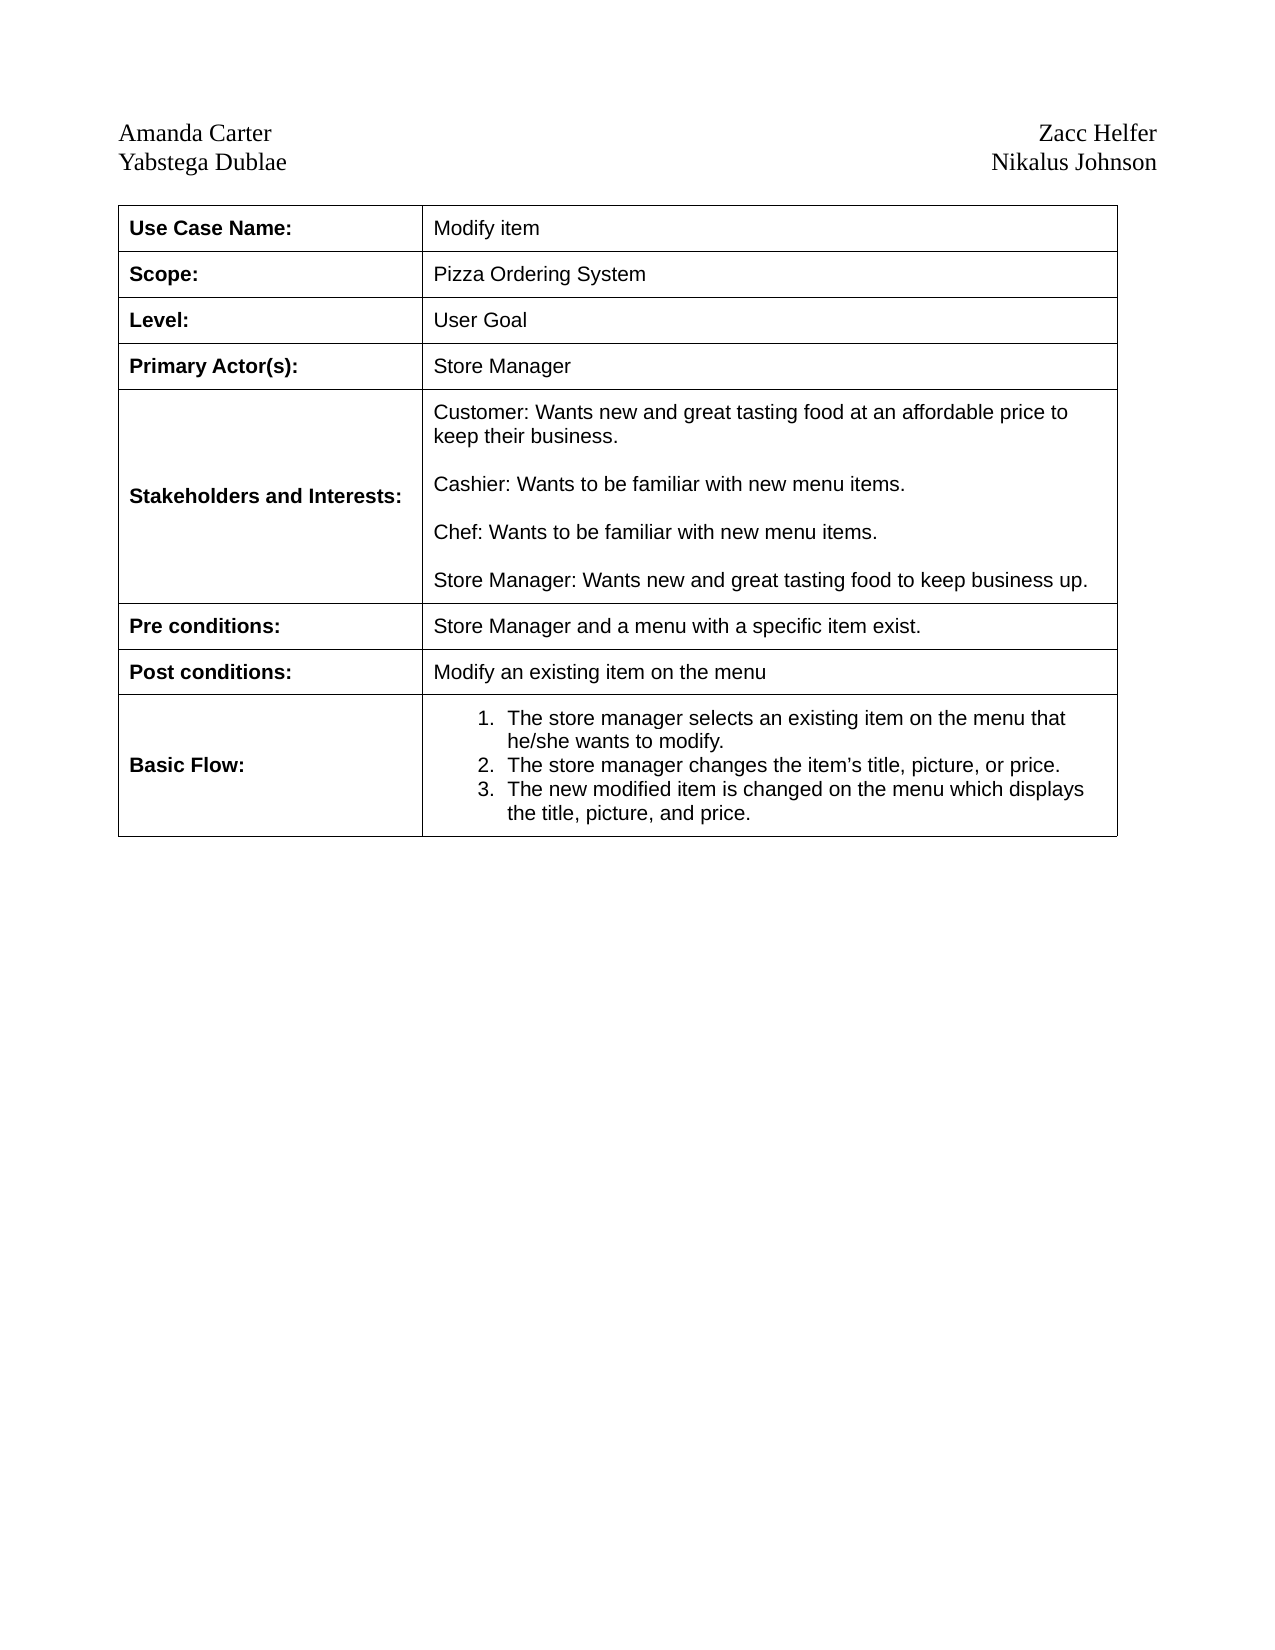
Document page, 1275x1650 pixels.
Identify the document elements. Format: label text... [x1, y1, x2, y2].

table_cell Scope: [119, 252, 422, 297]
table_cell The store manager selects an existing item on the menu that he/she wants to modify. The store manager changes the item’s title, picture, or price. The new modified item is changed on the menu which displays the title, picture, and price. [423, 695, 1117, 836]
table_cell Basic Flow: [119, 695, 422, 836]
table_cell Level: [119, 298, 422, 343]
table_cell Pizza Ordering System [423, 252, 1117, 297]
table_cell User Goal [423, 298, 1117, 343]
table_header Modify item [423, 206, 1117, 251]
table_cell Customer: Wants new and great tasting food at an affordable price to keep their business. Cashier: Wants to be familiar with new menu items. Chef: Wants to be familiar with new menu items. Store Manager: Wants new and great tasting food to keep business up. [423, 390, 1117, 602]
table_cell Stakeholders and Interests: [119, 390, 422, 602]
table_cell Pre conditions: [119, 604, 422, 648]
table_cell Modify an existing item on the menu [423, 650, 1117, 694]
table_cell Store Manager and a menu with a specific item exist. [423, 604, 1117, 648]
table_cell Primary Actor(s): [119, 344, 422, 389]
table_cell Store Manager [423, 344, 1117, 389]
table_cell Post conditions: [119, 650, 422, 694]
table_header Use Case Name: [119, 206, 422, 251]
